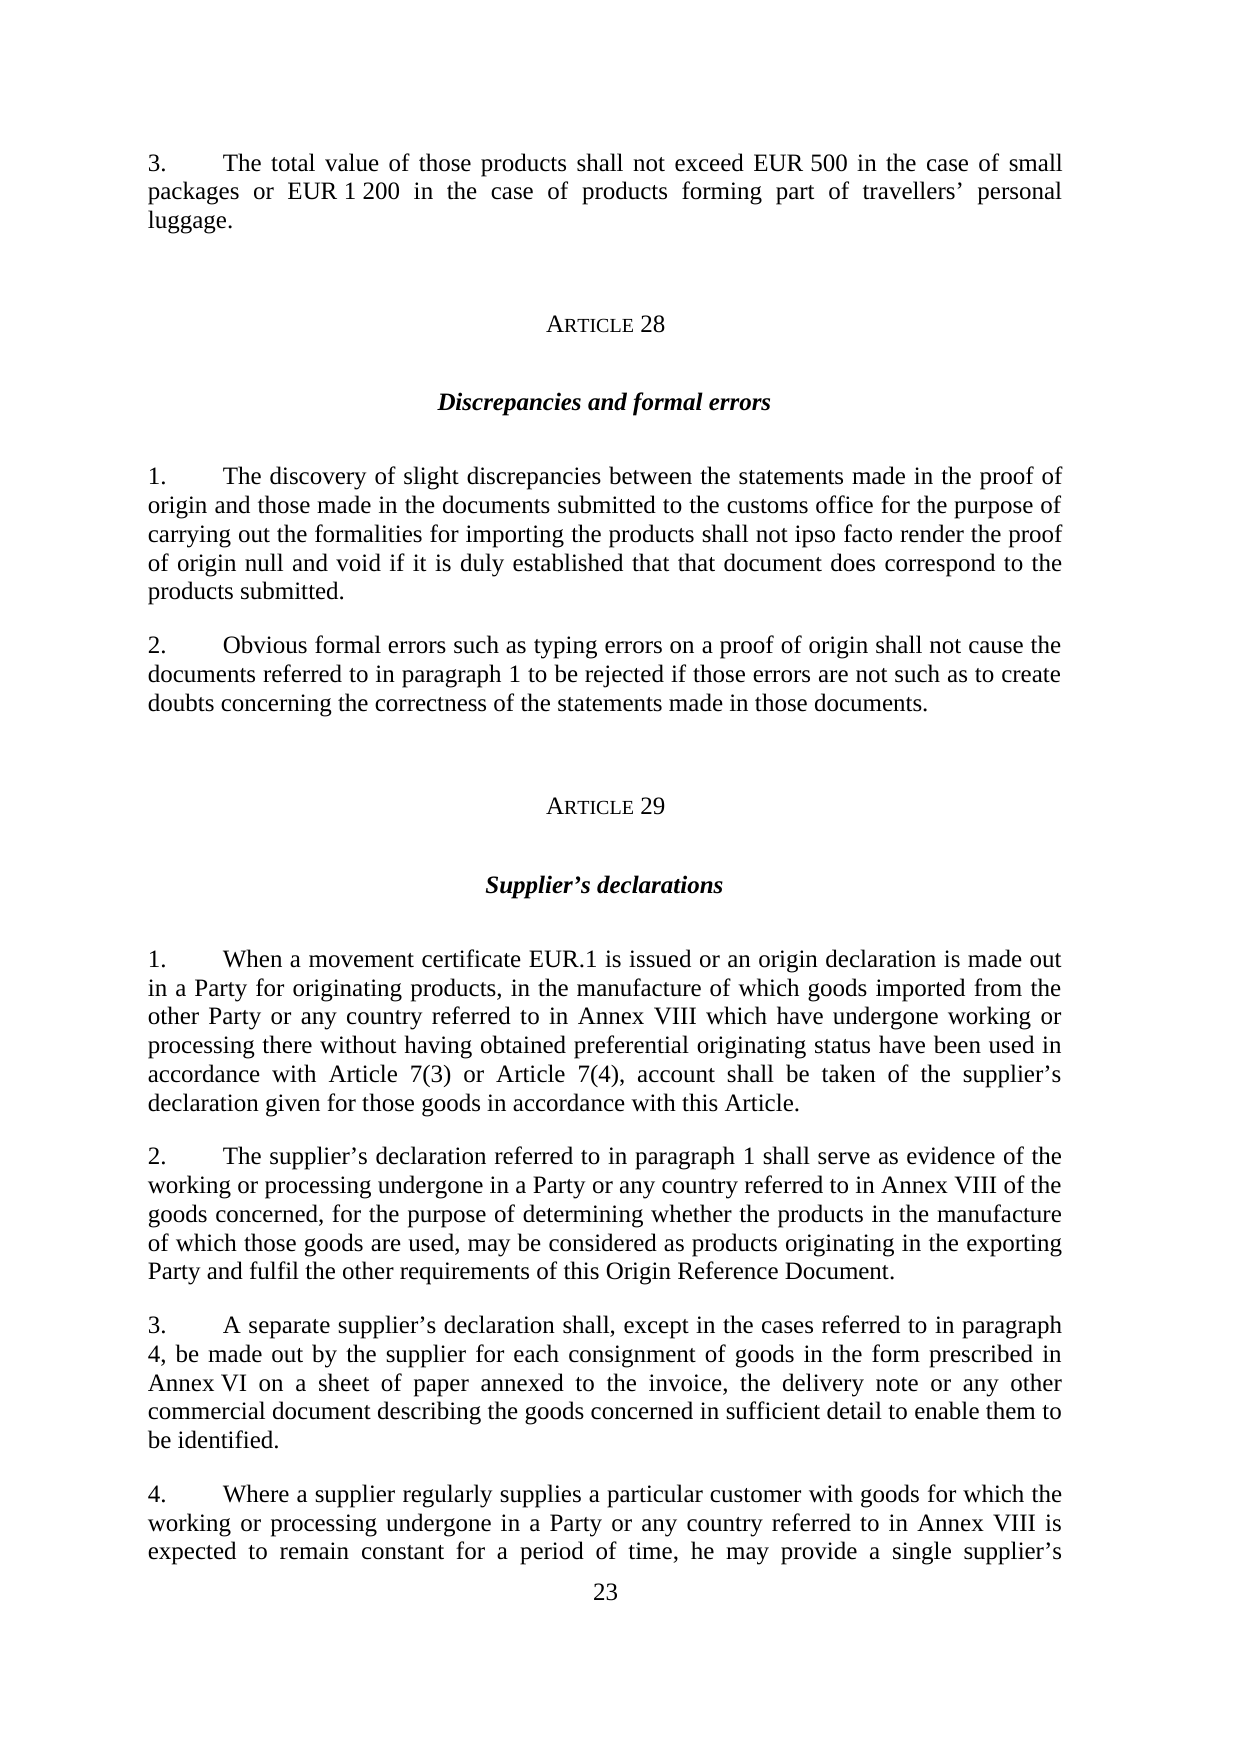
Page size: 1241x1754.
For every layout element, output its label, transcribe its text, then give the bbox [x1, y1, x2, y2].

list 3. A separate supplier’s declaration shall, except in the cases referred to in paragraph 4, be made out by the supplier for each consignment of goods in the form prescribed in Annex VI on a sheet of paper annexed to the invoice, the delivery note or any other commercial document describing the goods concerned in sufficient detail to enable them to be identified. [148, 1310, 1063, 1454]
list 1. When a movement certificate EUR.1 is issued or an origin declaration is made out in a Party for originating products, in the manufacture of which goods imported from the other Party or any country referred to in Annex VIII which have undergone working or processing there without having obtained preferential originating status have been used in accordance with Article 7(3) or Article 7(4), account shall be taken of the supplier’s declaration given for those goods in accordance with this Article. [148, 944, 1063, 1116]
title Supplier’s declarations [148, 870, 1063, 898]
subtitle Article 28 [148, 309, 1063, 338]
list 4. Where a supplier regularly supplies a particular customer with goods for which the working or processing undergone in a Party or any country referred to in Annex VIII is expected to remain constant for a period of time, he may provide a single supplier’s [148, 1479, 1063, 1565]
subtitle Article 29 [148, 791, 1063, 820]
list 2. The supplier’s declaration referred to in paragraph 1 shall serve as evidence of the working or processing undergone in a Party or any country referred to in Annex VIII of the goods concerned, for the purpose of determining whether the products in the manufacture of which those goods are used, may be considered as products originating in the exporting Party and fulfil the other requirements of this Origin Reference Document. [148, 1141, 1063, 1285]
list 2. Obvious formal errors such as typing errors on a proof of origin shall not cause the documents referred to in paragraph 1 to be rejected if those errors are not such as to create doubts concerning the correctness of the statements made in those documents. [148, 630, 1063, 716]
title Discrepancies and formal errors [148, 387, 1063, 416]
list 1. The discovery of slight discrepancies between the statements made in the proof of origin and those made in the documents submitted to the customs office for the purpose of carrying out the formalities for importing the products shall not ipso facto render the proof of origin null and void if it is duly established that that document does correspond to the products submitted. [148, 461, 1063, 605]
list 3. The total value of those products shall not exceed EUR 500 in the case of small packages or EUR 1 200 in the case of products forming part of travellers’ personal luggage. [148, 148, 1063, 234]
